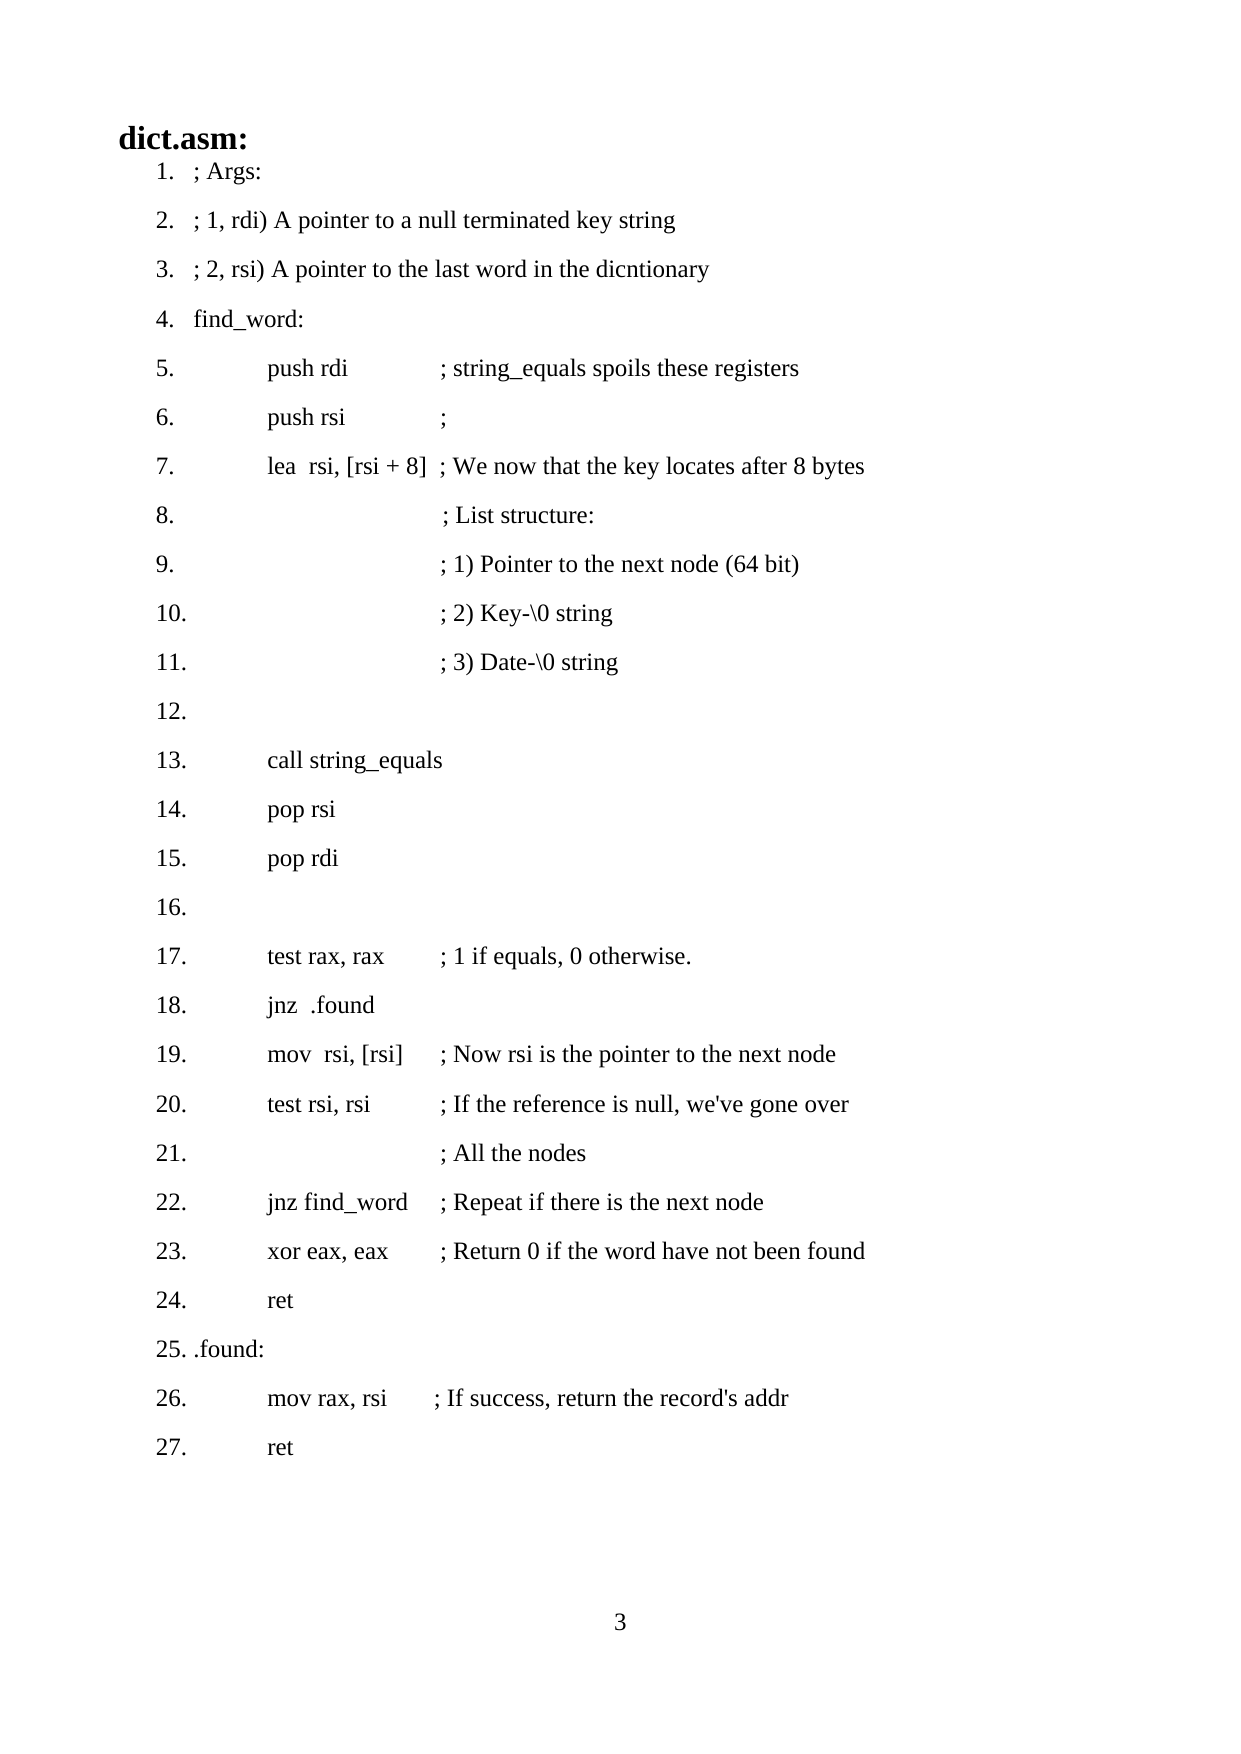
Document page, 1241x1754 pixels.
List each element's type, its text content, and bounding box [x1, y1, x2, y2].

list jnz .found [156, 991, 1122, 1019]
list ; Args: [156, 156, 1122, 185]
list ; 2) Key-\0 string [156, 598, 1122, 627]
list lea rsi, [rsi + 8] ; We now that the key locates after 8 bytes [156, 451, 1122, 479]
list find_word: [156, 304, 1122, 332]
list push rdi ; string_equals spoils these registers [156, 353, 1122, 381]
list ; List structure: [156, 500, 1122, 529]
list call string_equals [156, 745, 1122, 774]
list .found: [156, 1334, 1122, 1363]
list ; 1) Pointer to the next node (64 bit) [156, 549, 1122, 578]
list pop rdi [156, 843, 1122, 872]
list ret [156, 1285, 1122, 1314]
list mov rsi, [rsi] ; Now rsi is the pointer to the next node [156, 1039, 1122, 1068]
list test rsi, rsi ; If the reference is null, we've gone over [156, 1089, 1122, 1117]
list ; All the nodes [156, 1138, 1122, 1166]
list ret [156, 1432, 1122, 1461]
text dict.asm: [118, 118, 1122, 156]
list test rax, rax ; 1 if equals, 0 otherwise. [156, 941, 1122, 970]
list ; 3) Date-\0 string [156, 647, 1122, 676]
list mov rax, rsi ; If success, return the record's addr [156, 1383, 1122, 1412]
list pop rsi [156, 794, 1122, 823]
list push rsi ; [156, 402, 1122, 431]
list xor eax, eax ; Return 0 if the word have not been found [156, 1236, 1122, 1264]
list jnz find_word ; Repeat if there is the next node [156, 1187, 1122, 1216]
list ; 1, rdi) A pointer to a null terminated key string [156, 206, 1122, 234]
list ; 2, rsi) A pointer to the last word in the dicntionary [156, 254, 1122, 283]
